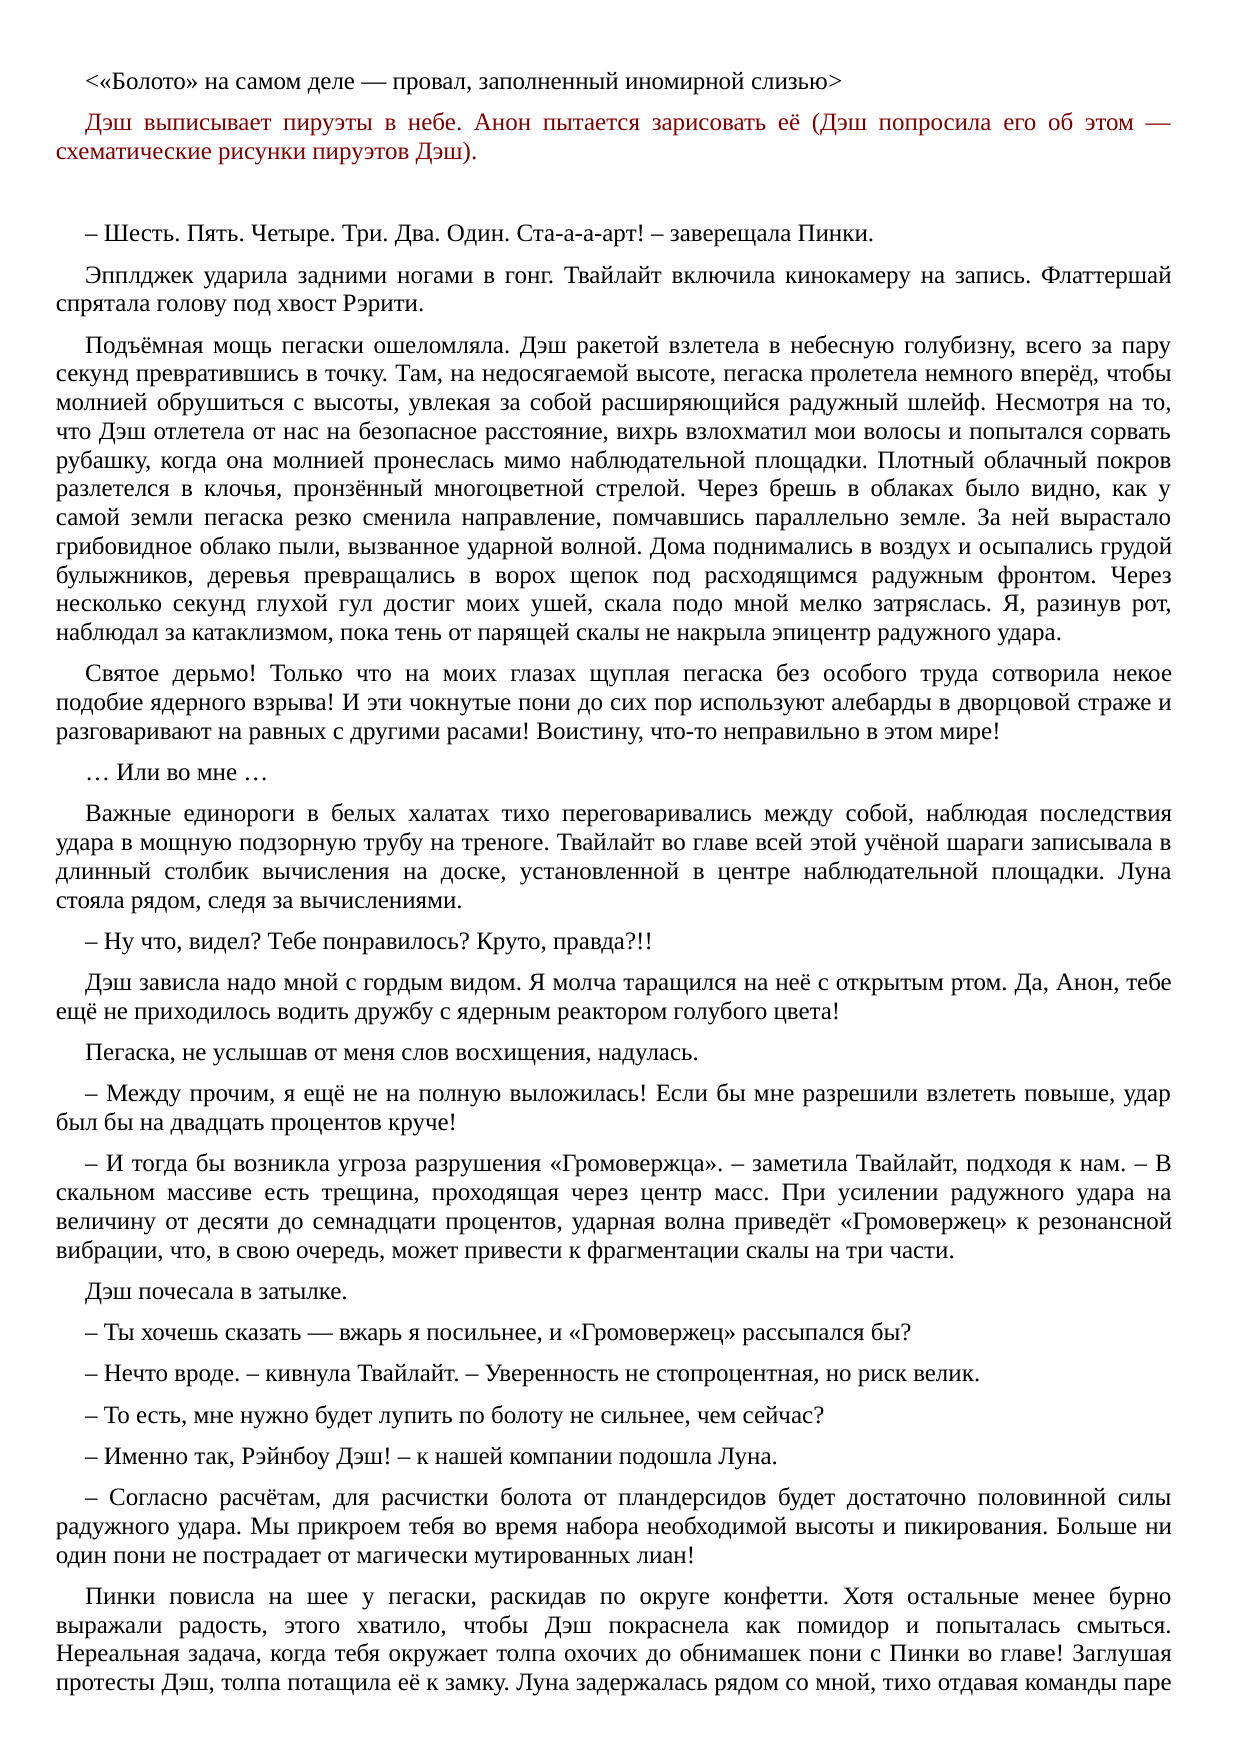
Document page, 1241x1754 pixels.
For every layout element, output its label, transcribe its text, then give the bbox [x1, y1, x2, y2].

text – То есть, мне нужно будет лупить по болоту не сильнее, чем сейчас? [56, 1400, 1173, 1428]
text Пинки повисла на шее у пегаски, раскидав по округе конфетти. Хотя остальные менее бурно выражали радость, этого хватило, чтобы Дэш покраснела как помидор и попыталась смыться. Нереальная задача, когда тебя окружает толпа охочих до обнимашек пони с Пинки во главе! Заглушая протесты Дэш, толпа потащила её к замку. Луна задержалась рядом со мной, тихо отдавая команды паре [56, 1581, 1173, 1696]
text – И тогда бы возникла угроза разрушения «Громовержца». – заметила Твайлайт, подходя к нам. – В скальном массиве есть трещина, проходящая через центр масс. При усилении радужного удара на величину от десяти до семнадцати процентов, ударная волна приведёт «Громовержец» к резонансной вибрации, что, в свою очередь, может привести к фрагментации скалы на три части. [56, 1148, 1173, 1263]
text … Или во мне … [56, 757, 1173, 786]
text Дэш выписывает пируэты в небе. Анон пытается зарисовать её (Дэш попросила его об этом — схематические рисунки пируэтов Дэш). [56, 107, 1173, 165]
text <«Болото» на самом деле — провал, заполненный иномирной слизью> [56, 66, 1173, 95]
text – Нечто вроде. – кивнула Твайлайт. – Уверенность не стопроцентная, но риск велик. [56, 1358, 1173, 1387]
text – Согласно расчётам, для расчистки болота от пландерсидов будет достаточно половинной силы радужного удара. Мы прикроем тебя во время набора необходимой высоты и пикирования. Больше ни один пони не пострадает от магически мутированных лиан! [56, 1482, 1173, 1568]
text Пегаска, не услышав от меня слов восхищения, надулась. [56, 1037, 1173, 1066]
text – Именно так, Рэйнбоу Дэш! – к нашей компании подошла Луна. [56, 1441, 1173, 1470]
text Дэш зависла надо мной с гордым видом. Я молча таращился на неё с открытым ртом. Да, Анон, тебе ещё не приходилось водить дружбу с ядерным реактором голубого цвета! [56, 967, 1173, 1025]
text – Между прочим, я ещё не на полную выложилась! Если бы мне разрешили взлететь повыше, удар был бы на двадцать процентов круче! [56, 1078, 1173, 1136]
text Святое дерьмо! Только что на моих глазах щуплая пегаска без особого труда сотворила некое подобие ядерного взрыва! И эти чокнутые пони до сих пор используют алебарды в дворцовой страже и разговаривают на равных с другими расами! Воистину, что-то неправильно в этом мире! [56, 658, 1173, 745]
text Дэш почесала в затылке. [56, 1276, 1173, 1305]
text – Шесть. Пять. Четыре. Три. Два. Один. Ста-а-а-арт! – заверещала Пинки. [56, 218, 1173, 247]
text Важные единороги в белых халатах тихо переговаривались между собой, наблюдая последствия удара в мощную подзорную трубу на треноге. Твайлайт во главе всей этой учёной шараги записывала в длинный столбик вычисления на доске, установленной в центре наблюдательной площадки. Луна стояла рядом, следя за вычислениями. [56, 798, 1173, 913]
text Подъёмная мощь пегаски ошеломляла. Дэш ракетой взлетела в небесную голубизну, всего за пару секунд превратившись в точку. Там, на недосягаемой высоте, пегаска пролетела немного вперёд, чтобы молнией обрушиться с высоты, увлекая за собой расширяющийся радужный шлейф. Несмотря на то, что Дэш отлетела от нас на безопасное расстояние, вихрь взлохматил мои волосы и попытался сорвать рубашку, когда она молнией пронеслась мимо наблюдательной площадки. Плотный облачный покров разлетелся в клочья, пронзённый многоцветной стрелой. Через брешь в облаках было видно, как у самой земли пегаска резко сменила направление, помчавшись параллельно земле. За ней вырастало грибовидное облако пыли, вызванное ударной волной. Дома поднимались в воздух и осыпались грудой булыжников, деревья превращались в ворох щепок под расходящимся радужным фронтом. Через несколько секунд глухой гул достиг моих ушей, скала подо мной мелко затряслась. Я, разинув рот, наблюдал за катаклизмом, пока тень от парящей скалы не накрыла эпицентр радужного удара. [56, 330, 1173, 646]
text Эпплджек ударила задними ногами в гонг. Твайлайт включила кинокамеру на запись. Флаттершай спрятала голову под хвост Рэрити. [56, 260, 1173, 317]
text – Ты хочешь сказать — вжарь я посильнее, и «Громовержец» рассыпался бы? [56, 1317, 1173, 1346]
text – Ну что, видел? Тебе понравилось? Круто, правда?!! [56, 926, 1173, 955]
